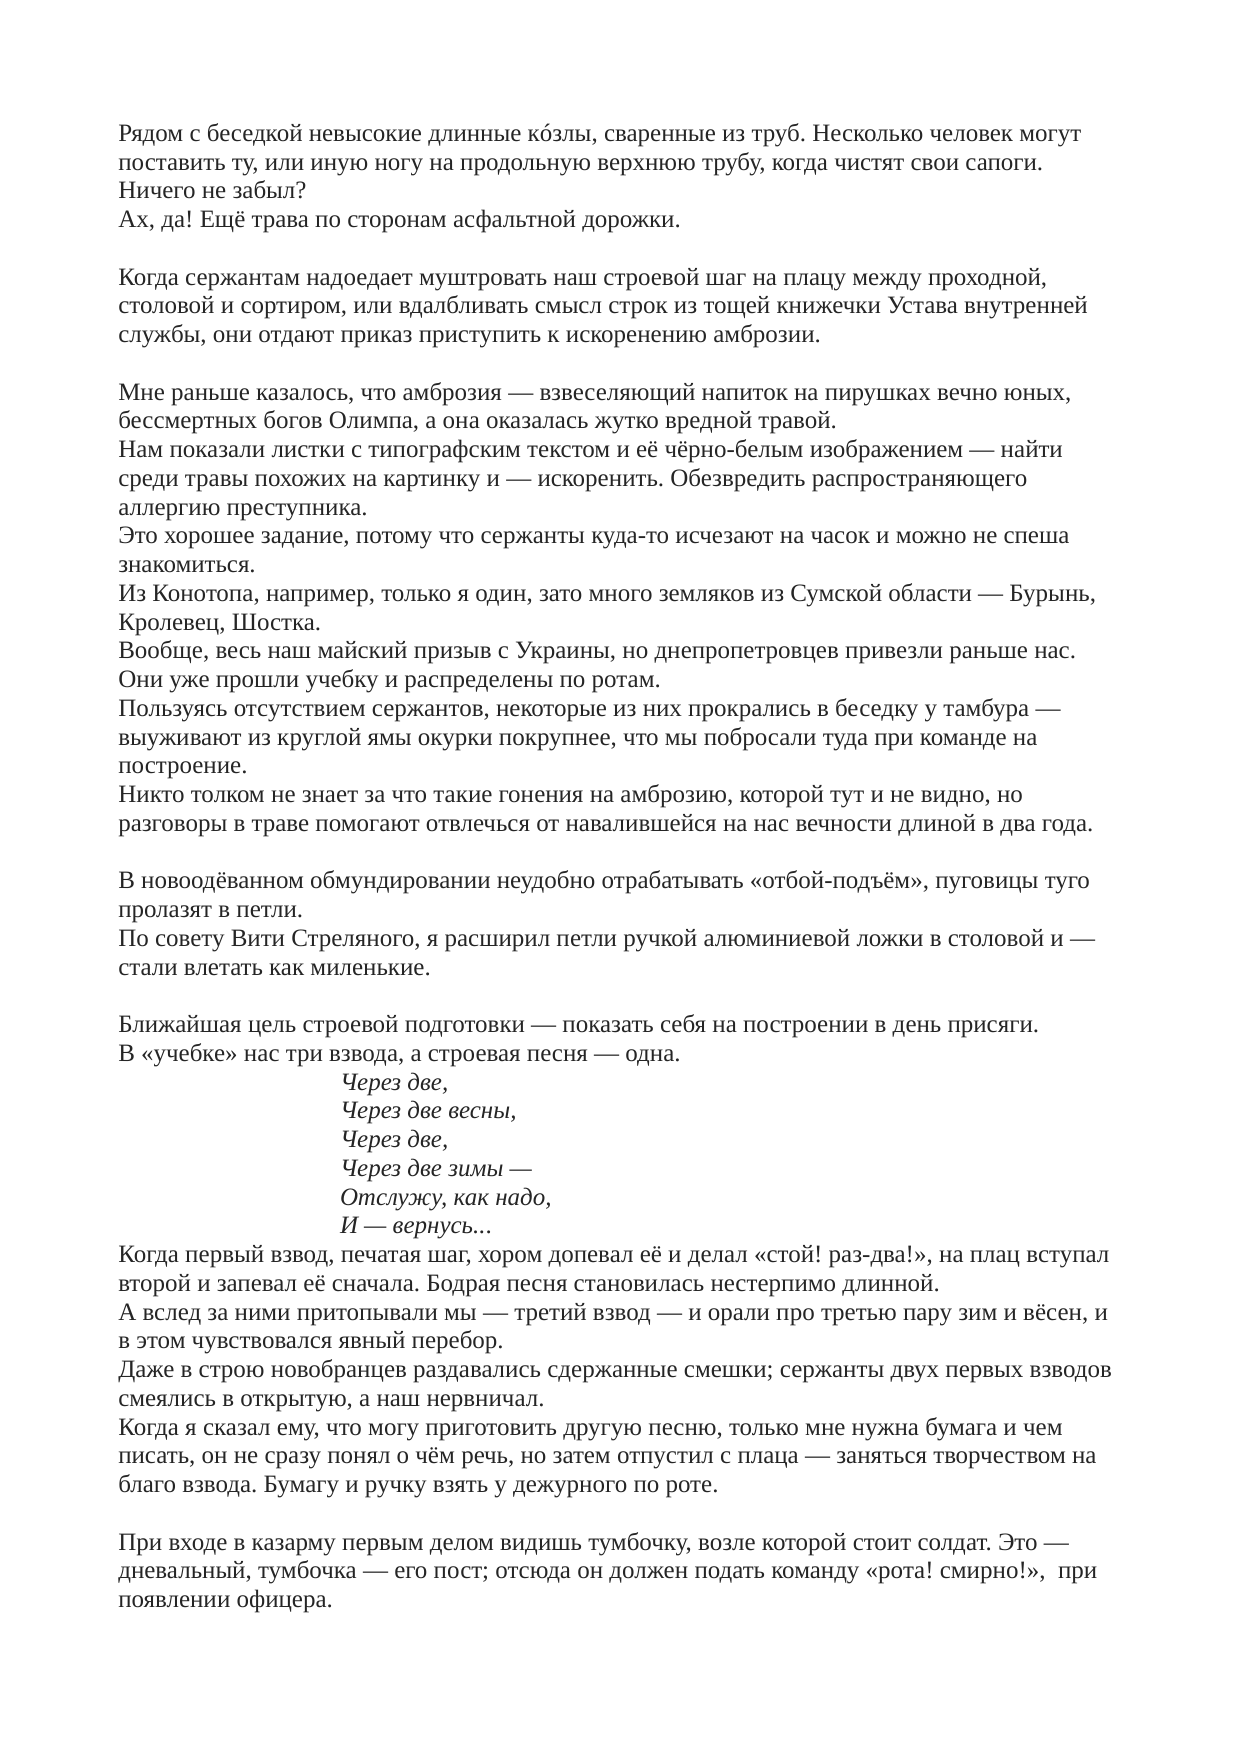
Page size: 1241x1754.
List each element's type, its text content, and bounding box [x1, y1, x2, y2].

text Рядом с беседкой невысокие длинные кóзлы, сваренные из труб. Несколько человек могут поставить ту, или иную ногу на продольную верхнюю трубу, когда чистят свои сапоги. [118, 118, 1122, 176]
text Это хорошее задание, потому что сержанты куда-то исчезают на часок и можно не спеша знакомиться. [118, 521, 1122, 578]
text Через две весны, [118, 1096, 1122, 1124]
text Отслужу, как надо, [118, 1182, 1122, 1211]
text В новоодёванном обмундировании неудобно отрабатывать «отбой-подъём», пуговицы туго пролазят в петли. [118, 866, 1122, 923]
text Вообще, весь наш майский призыв с Украины, но днепропетровцев привезли раньше нас. Они уже прошли учебку и распределены по ротам. [118, 636, 1122, 693]
text Ближайшая цель строевой подготовки — показать себя на построении в день присяги. [118, 1009, 1122, 1038]
text Когда сержантам надоедает муштровать наш строевой шаг на плацу между проходной, столовой и сортиром, или вдалбливать смысл строк из тощей книжечки Устава внутренней службы, они отдают приказ приступить к искоренению амброзии. [118, 262, 1122, 348]
text Даже в строю новобранцев раздавались сдержанные смешки; сержанты двух первых взводов смеялись в открытую, а наш нервничал. [118, 1354, 1122, 1412]
text Мне раньше казалось, что амброзия — взвеселяющий напиток на пирушках вечно юных, бессмертных богов Олимпа, а она оказалась жутко вредной травой. [118, 377, 1122, 434]
text По совету Вити Стреляного, я расширил петли ручкой алюминиевой ложки в столовой и — стали влетать как миленькие. [118, 923, 1122, 981]
text Через две, [118, 1067, 1122, 1096]
text Когда первый взвод, печатая шаг, хором допевал её и делал «стой! раз-два!», на плац вступал второй и запевал её сначала. Бодрая песня становилась нестерпимо длинной. [118, 1239, 1122, 1297]
text В «учебке» нас три взвода, а строевая песня — одна. [118, 1038, 1122, 1067]
text Через две, [118, 1124, 1122, 1153]
text Когда я сказал ему, что могу приготовить другую песню, только мне нужна бумага и чем писать, он не сразу понял о чём речь, но затем отпустил с плаца — заняться творчеством на благо взвода. Бумагу и ручку взять у дежурного по роте. [118, 1412, 1122, 1498]
text И — вернусь... [118, 1211, 1122, 1239]
text Ах, да! Ещё трава по сторонам асфальтной дорожки. [118, 204, 1122, 233]
text Никто толком не знает за что такие гонения на амброзию, которой тут и не видно, но разговоры в траве помогают отвлечься от навалившейся на нас вечности длиной в два года. [118, 779, 1122, 837]
text А вслед за ними притопывали мы — третий взвод — и орали про третью пару зим и вёсен, и в этом чувствовался явный перебор. [118, 1297, 1122, 1354]
text Нам показали листки с типографским текстом и её чёрно-белым изображением — найти среди травы похожих на картинку и — искоренить. Обезвредить распространяющего аллергию преступника. [118, 434, 1122, 521]
text Через две зимы — [118, 1153, 1122, 1182]
text Из Конотопа, например, только я один, зато много земляков из Сумской области — Бурынь, Кролевец, Шостка. [118, 578, 1122, 636]
text Ничего не забыл? [118, 176, 1122, 204]
text При входе в казарму первым делом видишь тумбочку, возле которой стоит солдат. Это — дневальный, тумбочка — его пост; отсюда он должен подать команду «рота! смирно!», при появлении офицера. [118, 1527, 1122, 1613]
text Пользуясь отсутствием сержантов, некоторые из них прокрались в беседку у тамбура — выуживают из круглой ямы окурки покрупнее, что мы побросали туда при команде на построение. [118, 693, 1122, 779]
